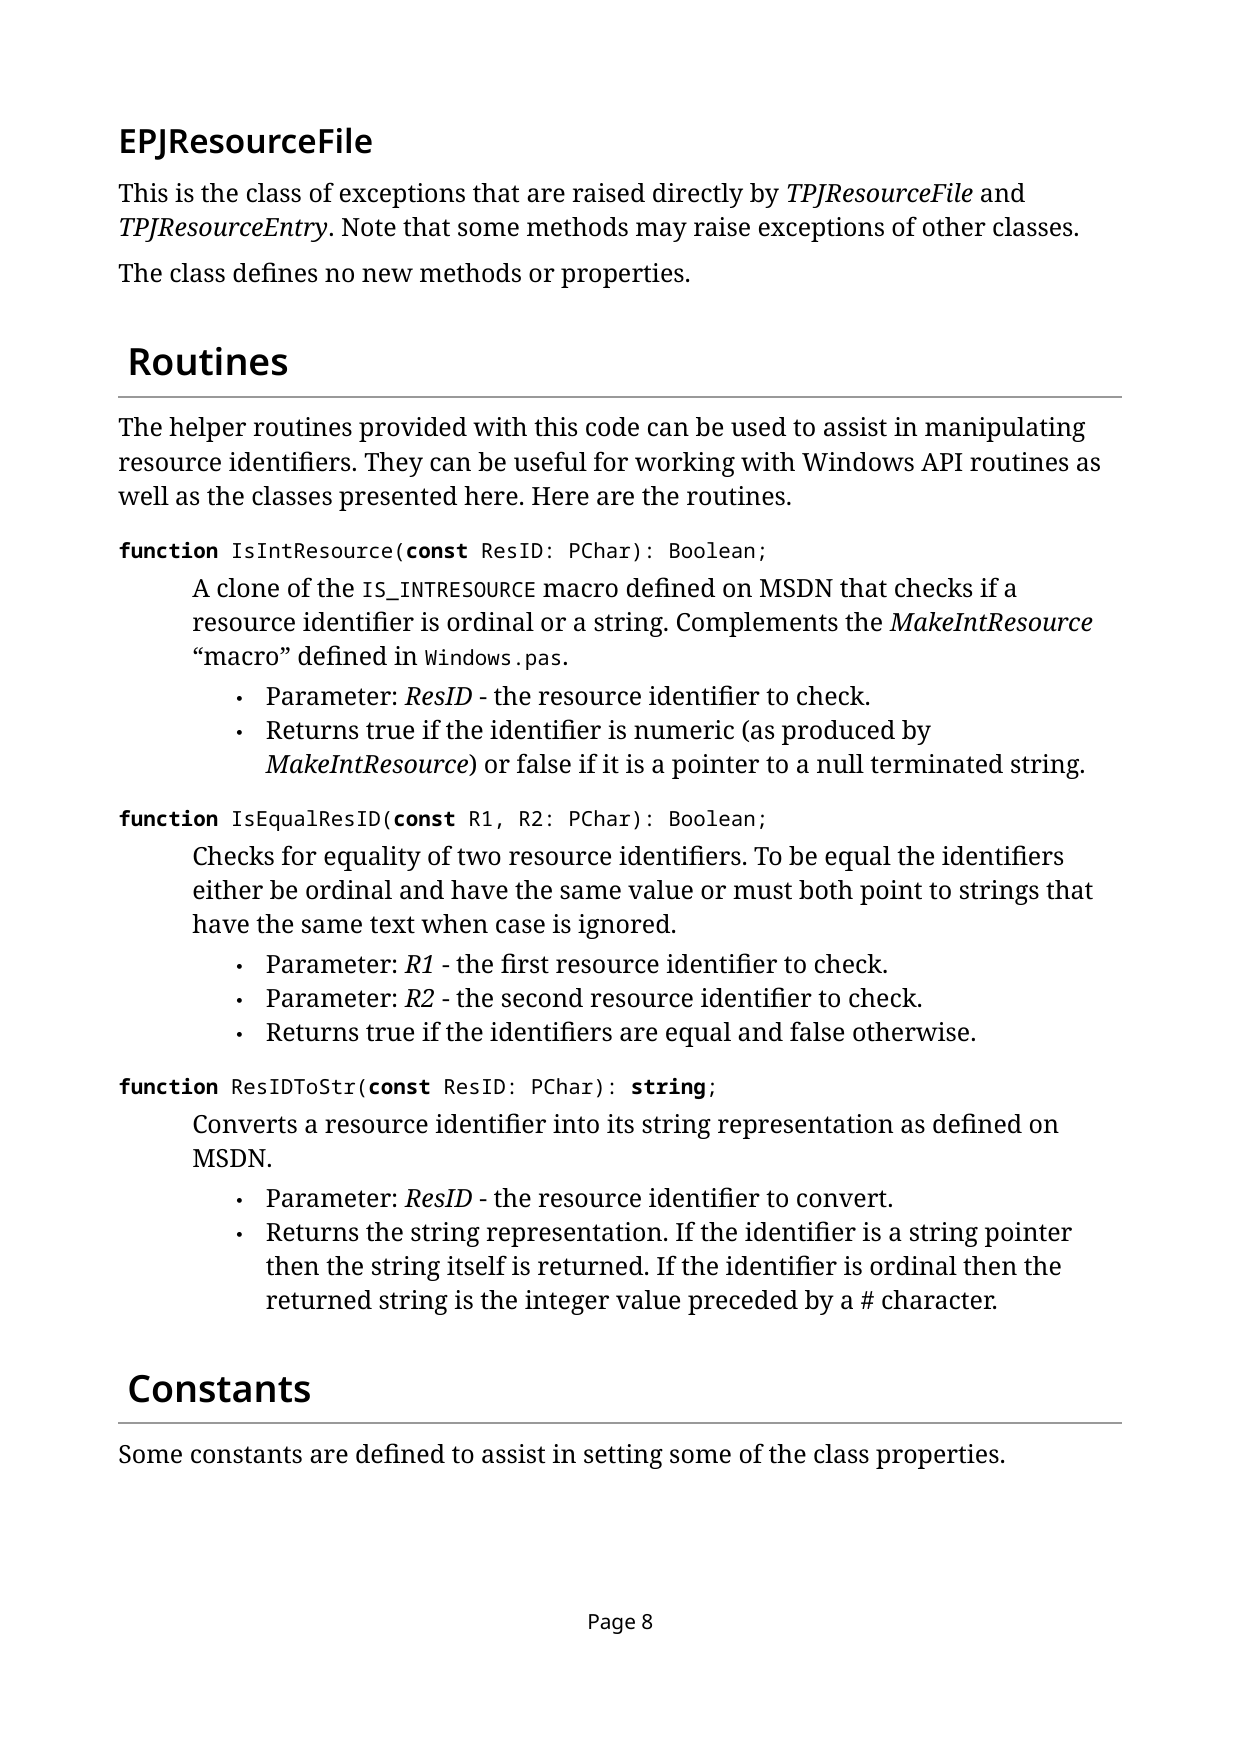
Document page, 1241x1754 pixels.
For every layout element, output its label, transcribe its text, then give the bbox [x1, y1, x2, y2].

text A clone of the IS_INTRESOURCE macro defined on MSDN that checks if a resource identifier is ordinal or a string. Complements the MakeIntResource “macro” defined in Windows.pas. [192, 570, 1122, 672]
list Parameter: R1 - the first resource identifier to check. [236, 947, 1122, 981]
text Converts a resource identifier into its string representation as defined on MSDN. [192, 1107, 1122, 1175]
text Some constants are defined to assist in setting some of the class properties. [118, 1437, 1122, 1471]
subtitle Routines [118, 327, 1122, 396]
list Parameter: ResID - the resource identifier to check. [236, 678, 1122, 712]
text function IsIntResource(const ResID: PChar): Boolean; [118, 536, 1122, 564]
list Parameter: R2 - the second resource identifier to check. [236, 981, 1122, 1015]
subtitle EPJResourceFile [118, 118, 1122, 163]
list Parameter: ResID - the resource identifier to convert. [236, 1181, 1122, 1215]
text function IsEqualResID(const R1, R2: PChar): Boolean; [118, 804, 1122, 832]
subtitle Constants [118, 1354, 1122, 1422]
text The class defines no new methods or properties. [118, 256, 1122, 290]
text function ResIDToStr(const ResID: PChar): string; [118, 1072, 1122, 1101]
text The helper routines provided with this code can be used to assist in manipulating resource identifiers. They can be useful for working with Windows API routines as well as the classes presented here. Here are the routines. [118, 410, 1122, 512]
text This is the class of exceptions that are raised directly by TPJResourceFile and TPJResourceEntry. Note that some methods may raise exceptions of other classes. [118, 176, 1122, 244]
list Returns true if the identifiers are equal and false otherwise. [236, 1015, 1122, 1049]
list Returns the string representation. If the identifier is a string pointer then the string itself is returned. If the identifier is ordinal then the returned string is the integer value preceded by a # character. [236, 1215, 1122, 1317]
list Returns true if the identifier is numeric (as produced by MakeIntResource) or false if it is a pointer to a null terminated string. [236, 712, 1122, 781]
text Checks for equality of two resource identifiers. To be equal the identifiers either be ordinal and have the same value or must both point to strings that have the same text when case is ignored. [192, 838, 1122, 941]
